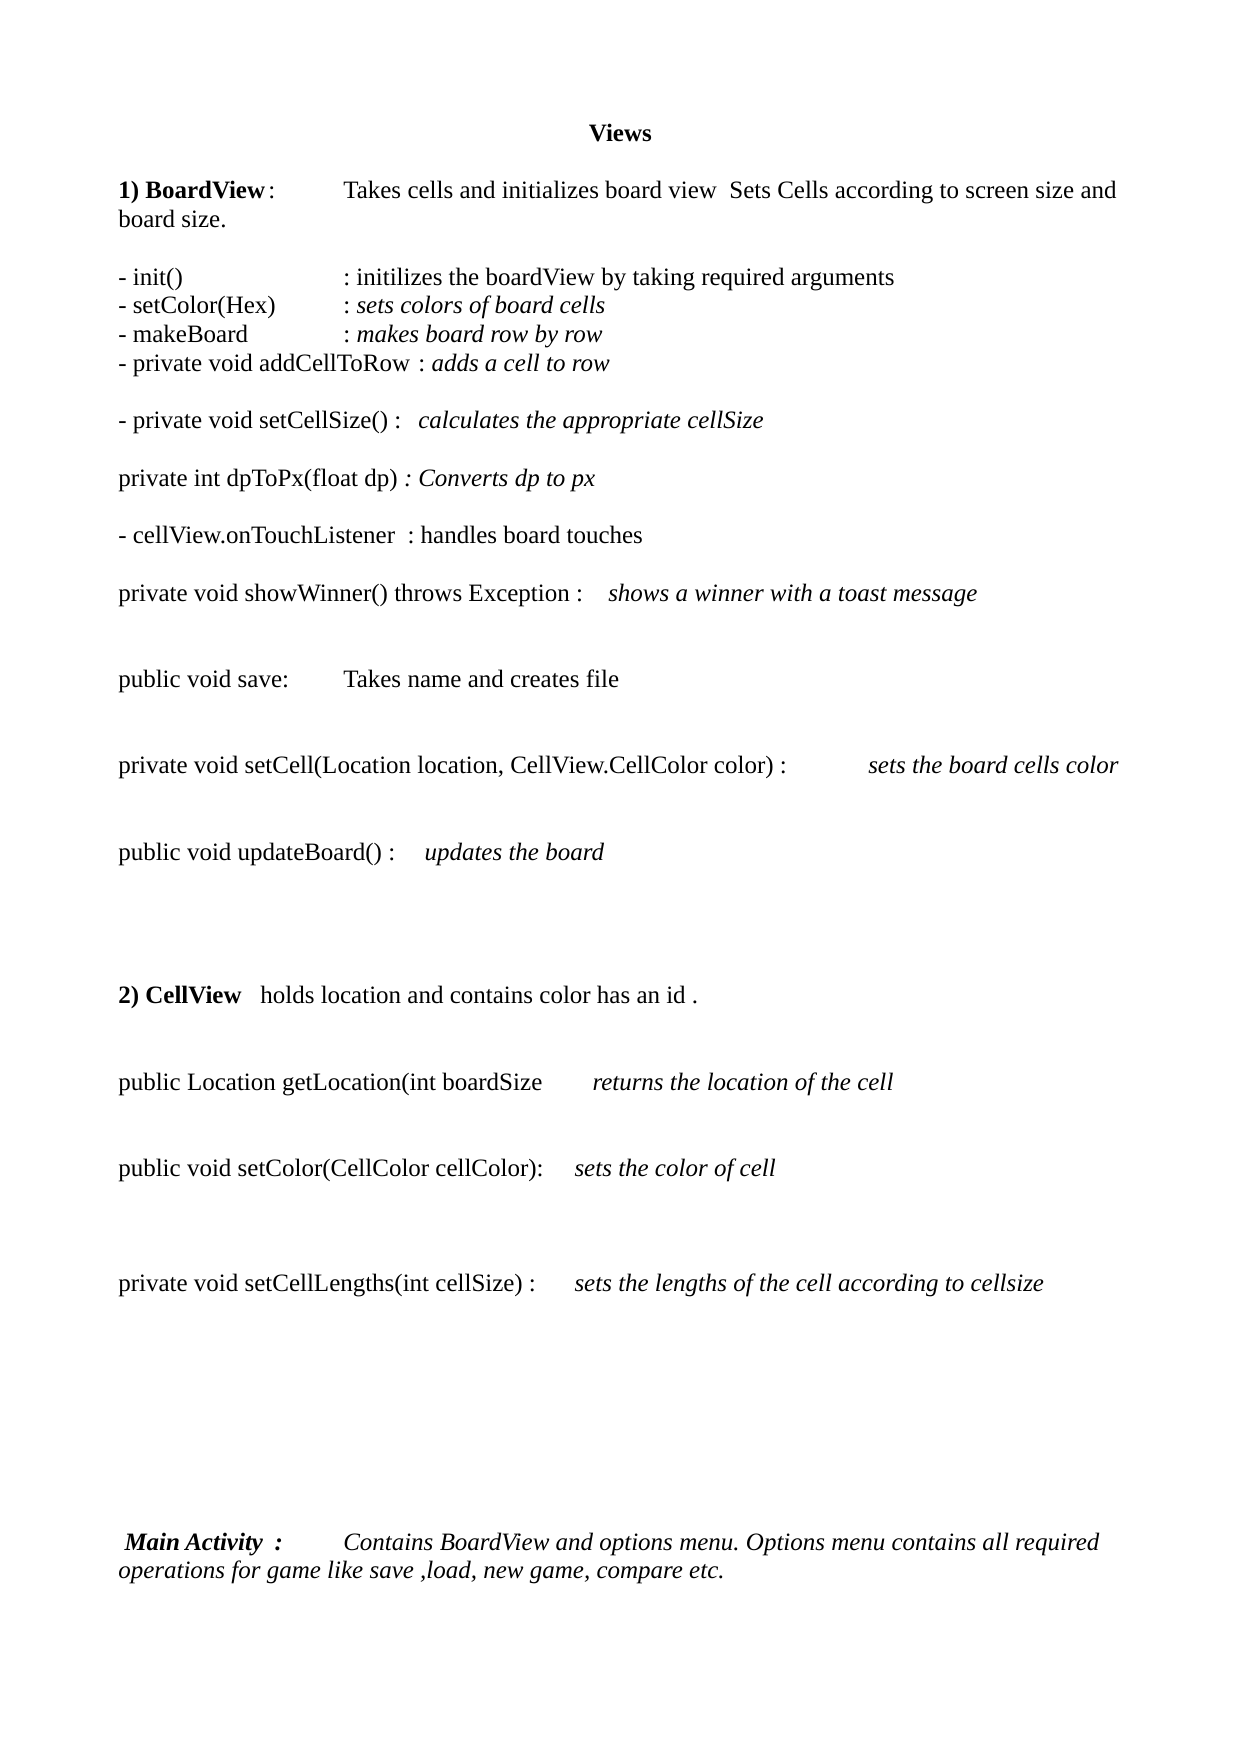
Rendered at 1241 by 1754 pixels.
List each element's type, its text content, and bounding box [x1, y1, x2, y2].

text - init() : initilizes the boardView by taking required arguments [118, 262, 1122, 291]
text public Location getLocation(int boardSize returns the location of the cell [118, 1067, 1122, 1124]
text Main Activity : Contains BoardView and options menu. Options menu contains all required operations for game like save ,load, new game, compare etc. [118, 1527, 1122, 1584]
text private void setCell(Location location, CellView.CellColor color) : sets the board cells color [118, 751, 1122, 808]
text - private void setCellSize() : calculates the appropriate cellSize [118, 406, 1122, 463]
text 2) CellView holds location and contains color has an id . [118, 981, 1122, 1009]
text Views [118, 118, 1122, 147]
text - setColor(Hex) : sets colors of board cells [118, 291, 1122, 319]
text private void setCellLengths(int cellSize) : sets the lengths of the cell according to cellsize [118, 1268, 1122, 1297]
text private void showWinner() throws Exception : shows a winner with a toast message [118, 578, 1122, 607]
text private int dpToPx(float dp) : Converts dp to px [118, 463, 1122, 521]
text 1) BoardView : Takes cells and initializes board view Sets Cells according to screen size and board size. [118, 176, 1122, 233]
text public void setColor(CellColor cellColor): sets the color of cell [118, 1153, 1122, 1211]
text public void save: Takes name and creates file [118, 636, 1122, 693]
text - private void addCellToRow : adds a cell to row [118, 348, 1122, 377]
text - makeBoard : makes board row by row [118, 319, 1122, 348]
text - cellView.onTouchListener : handles board touches [118, 521, 1122, 549]
text public void updateBoard() : updates the board [118, 837, 1122, 894]
